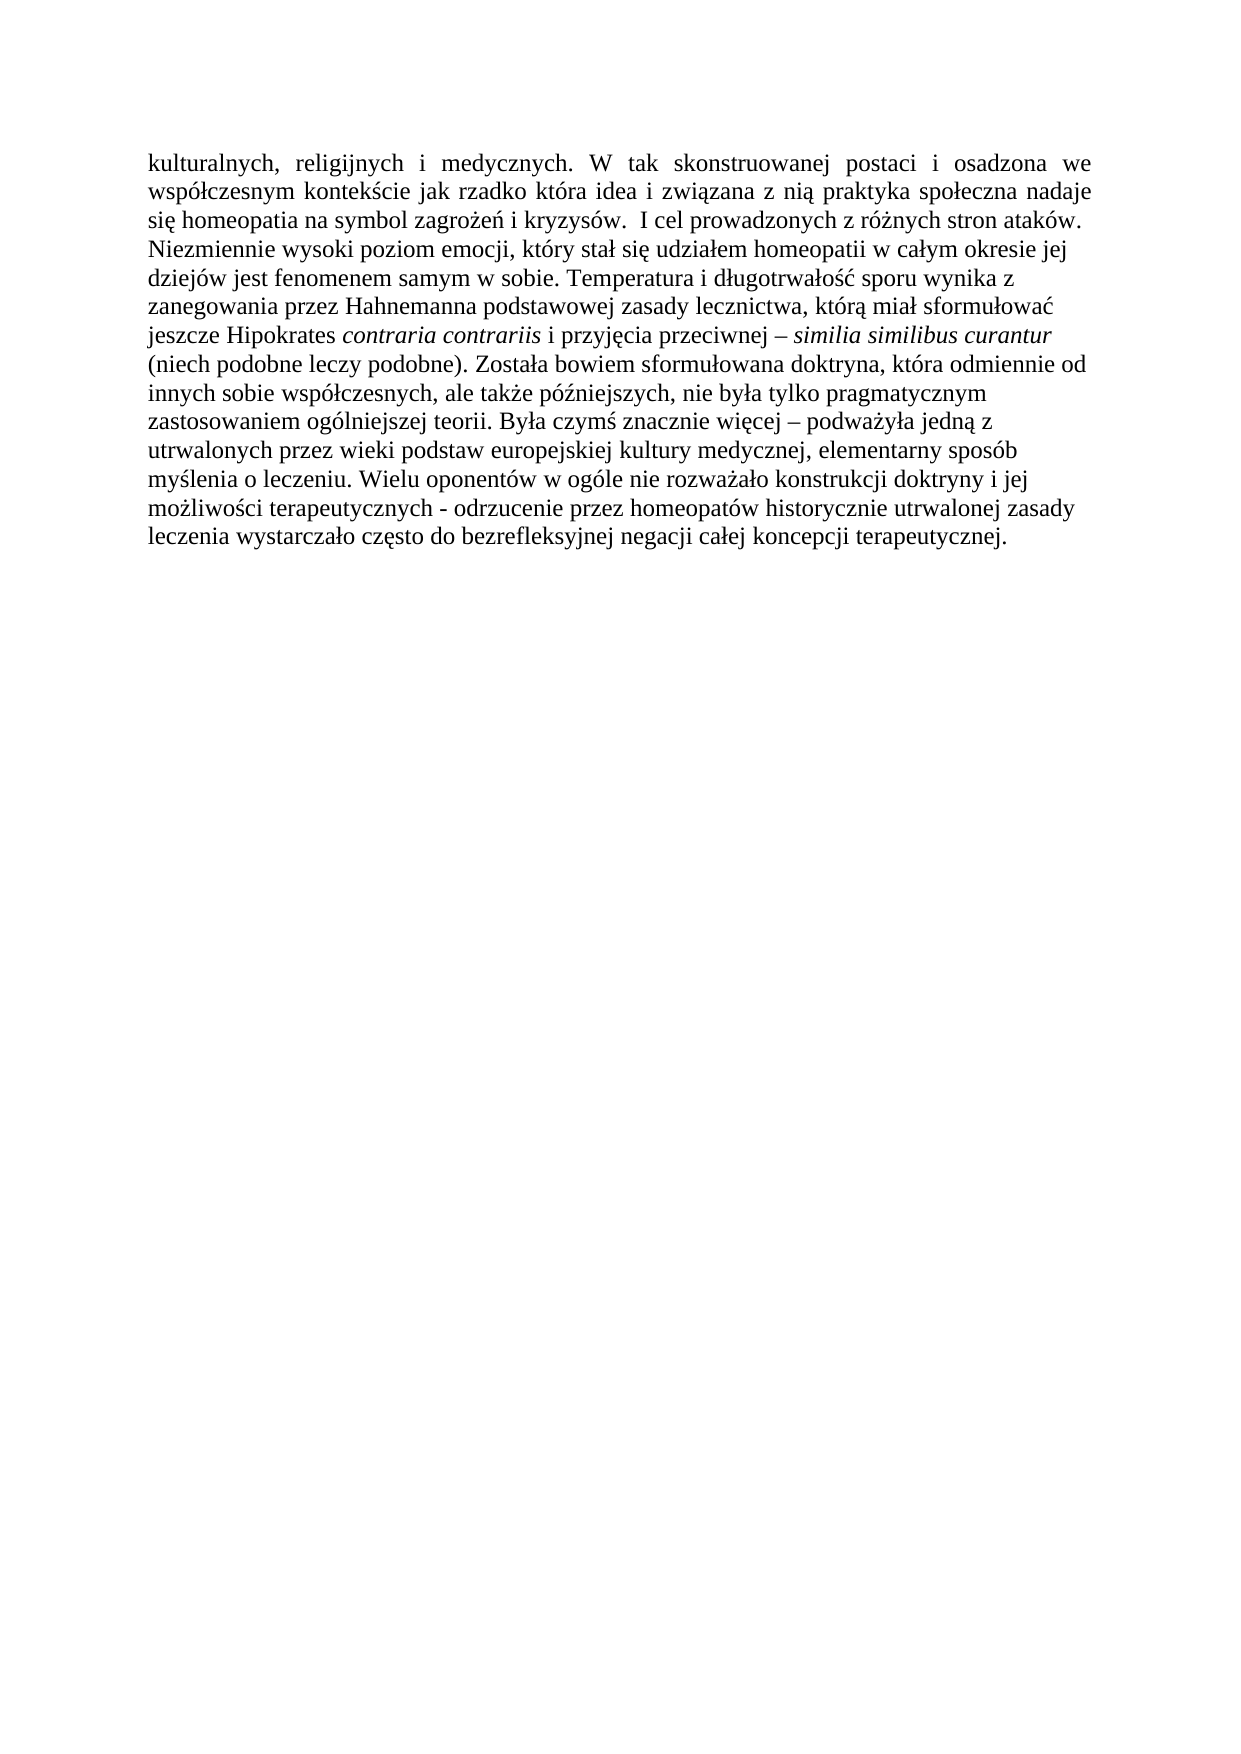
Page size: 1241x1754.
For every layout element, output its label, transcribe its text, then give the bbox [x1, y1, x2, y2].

text kulturalnych, religijnych i medycznych. W tak skonstruowanej postaci i osadzona we współczesnym kontekście jak rzadko która idea i związana z nią praktyka społeczna nadaje się homeopatia na symbol zagrożeń i kryzysów. I cel prowadzonych z różnych stron ataków. [148, 148, 1093, 234]
text Niezmiennie wysoki poziom emocji, który stał się udziałem homeopatii w całym okresie jej dziejów jest fenomenem samym w sobie. Temperatura i długotrwałość sporu wynika z zanegowania przez Hahnemanna podstawowej zasady lecznictwa, którą miał sformułować jeszcze Hipokrates contraria contrariis i przyjęcia przeciwnej – similia similibus curantur (niech podobne leczy podobne). Została bowiem sformułowana doktryna, która odmiennie od innych sobie współczesnych, ale także późniejszych, nie była tylko pragmatycznym zastosowaniem ogólniejszej teorii. Była czymś znacznie więcej – podważyła jedną z utrwalonych przez wieki podstaw europejskiej kultury medycznej, elementarny sposób myślenia o leczeniu. Wielu oponentów w ogóle nie rozważało konstrukcji doktryny i jej możliwości terapeutycznych - odrzucenie przez homeopatów historycznie utrwalonej zasady leczenia wystarczało często do bezrefleksyjnej negacji całej koncepcji terapeutycznej. [148, 234, 1093, 550]
